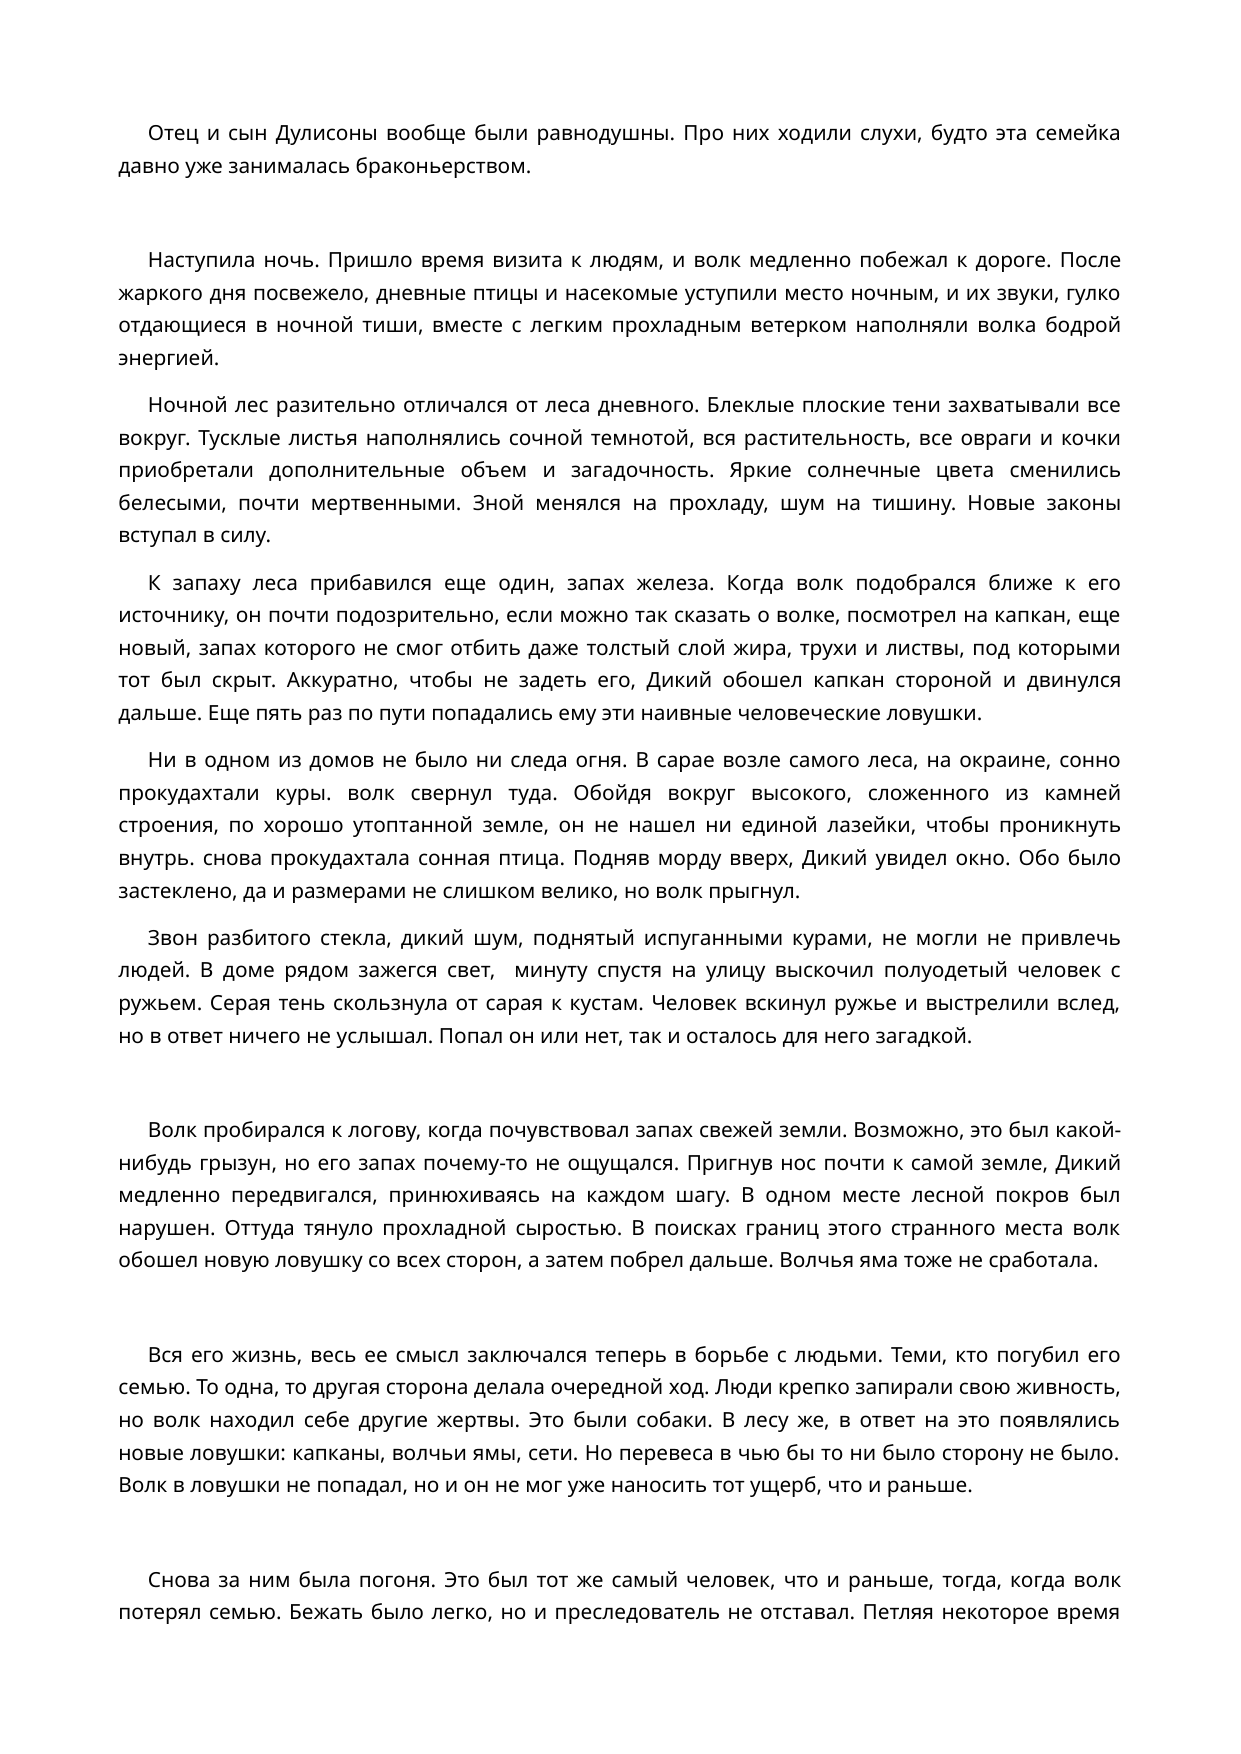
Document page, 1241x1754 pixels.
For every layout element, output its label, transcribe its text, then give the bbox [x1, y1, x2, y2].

text Ночной лес разительно отличался от леса дневного. Блеклые плоские тени захватывали все вокруг. Тусклые листья наполнялись сочной темнотой, вся растительность, все овраги и кочки приобретали дополнительные объем и загадочность. Яркие солнечные цвета сменились белесыми, почти мертвенными. Зной менялся на прохладу, шум на тишину. Новые законы вступал в силу. [118, 390, 1122, 549]
text Вся его жизнь, весь ее смысл заключался теперь в борьбе с людьми. Теми, кто погубил его семью. То одна, то другая сторона делала очередной ход. Люди крепко запирали свою живность, но волк находил себе другие жертвы. Это были собаки. В лесу же, в ответ на это появлялись новые ловушки: капканы, волчьи ямы, сети. Но перевеса в чью бы то ни было сторону не было. Волк в ловушки не попадал, но и он не мог уже наносить тот ущерб, что и раньше. [118, 1340, 1122, 1499]
text Наступила ночь. Пришло время визита к людям, и волк медленно побежал к дороге. После жаркого дня посвежело, дневные птицы и насекомые уступили место ночным, и их звуки, гулко отдающиеся в ночной тиши, вместе с легким прохладным ветерком наполняли волка бодрой энергией. [118, 245, 1122, 371]
text Снова за ним была погоня. Это был тот же самый человек, что и раньше, тогда, когда волк потерял семью. Бежать было легко, но и преследователь не отставал. Петляя некоторое время [118, 1565, 1122, 1626]
text Отец и сын Дулисоны вообще были равнодушны. Про них ходили слухи, будто эта семейка давно уже занималась браконьерством. [118, 118, 1122, 179]
text Звон разбитого стекла, дикий шум, поднятый испуганными курами, не могли не привлечь людей. В доме рядом зажегся свет, минуту спустя на улицу выскочил полуодетый человек с ружьем. Серая тень скользнула от сарая к кустам. Человек вскинул ружье и выстрелили вслед, но в ответ ничего не услышал. Попал он или нет, так и осталось для него загадкой. [118, 923, 1122, 1049]
text К запаху леса прибавился еще один, запах железа. Когда волк подобрался ближе к его источнику, он почти подозрительно, если можно так сказать о волке, посмотрел на капкан, еще новый, запах которого не смог отбить даже толстый слой жира, трухи и листвы, под которыми тот был скрыт. Аккуратно, чтобы не задеть его, Дикий обошел капкан стороной и двинулся дальше. Еще пять раз по пути попадались ему эти наивные человеческие ловушки. [118, 568, 1122, 727]
text Волк пробирался к логову, когда почувствовал запах свежей земли. Возможно, это был какой-нибудь грызун, но его запах почему-то не ощущался. Пригнув нос почти к самой земле, Дикий медленно передвигался, принюхиваясь на каждом шагу. В одном месте лесной покров был нарушен. Оттуда тянуло прохладной сыростью. В поисках границ этого странного места волк обошел новую ловушку со всех сторон, а затем побрел дальше. Волчья яма тоже не сработала. [118, 1115, 1122, 1274]
text Ни в одном из домов не было ни следа огня. В сарае возле самого леса, на окраине, сонно прокудахтали куры. волк свернул туда. Обойдя вокруг высокого, сложенного из камней строения, по хорошо утоптанной земле, он не нашел ни единой лазейки, чтобы проникнуть внутрь. снова прокудахтала сонная птица. Подняв морду вверх, Дикий увидел окно. Обо было застеклено, да и размерами не слишком велико, но волк прыгнул. [118, 745, 1122, 904]
